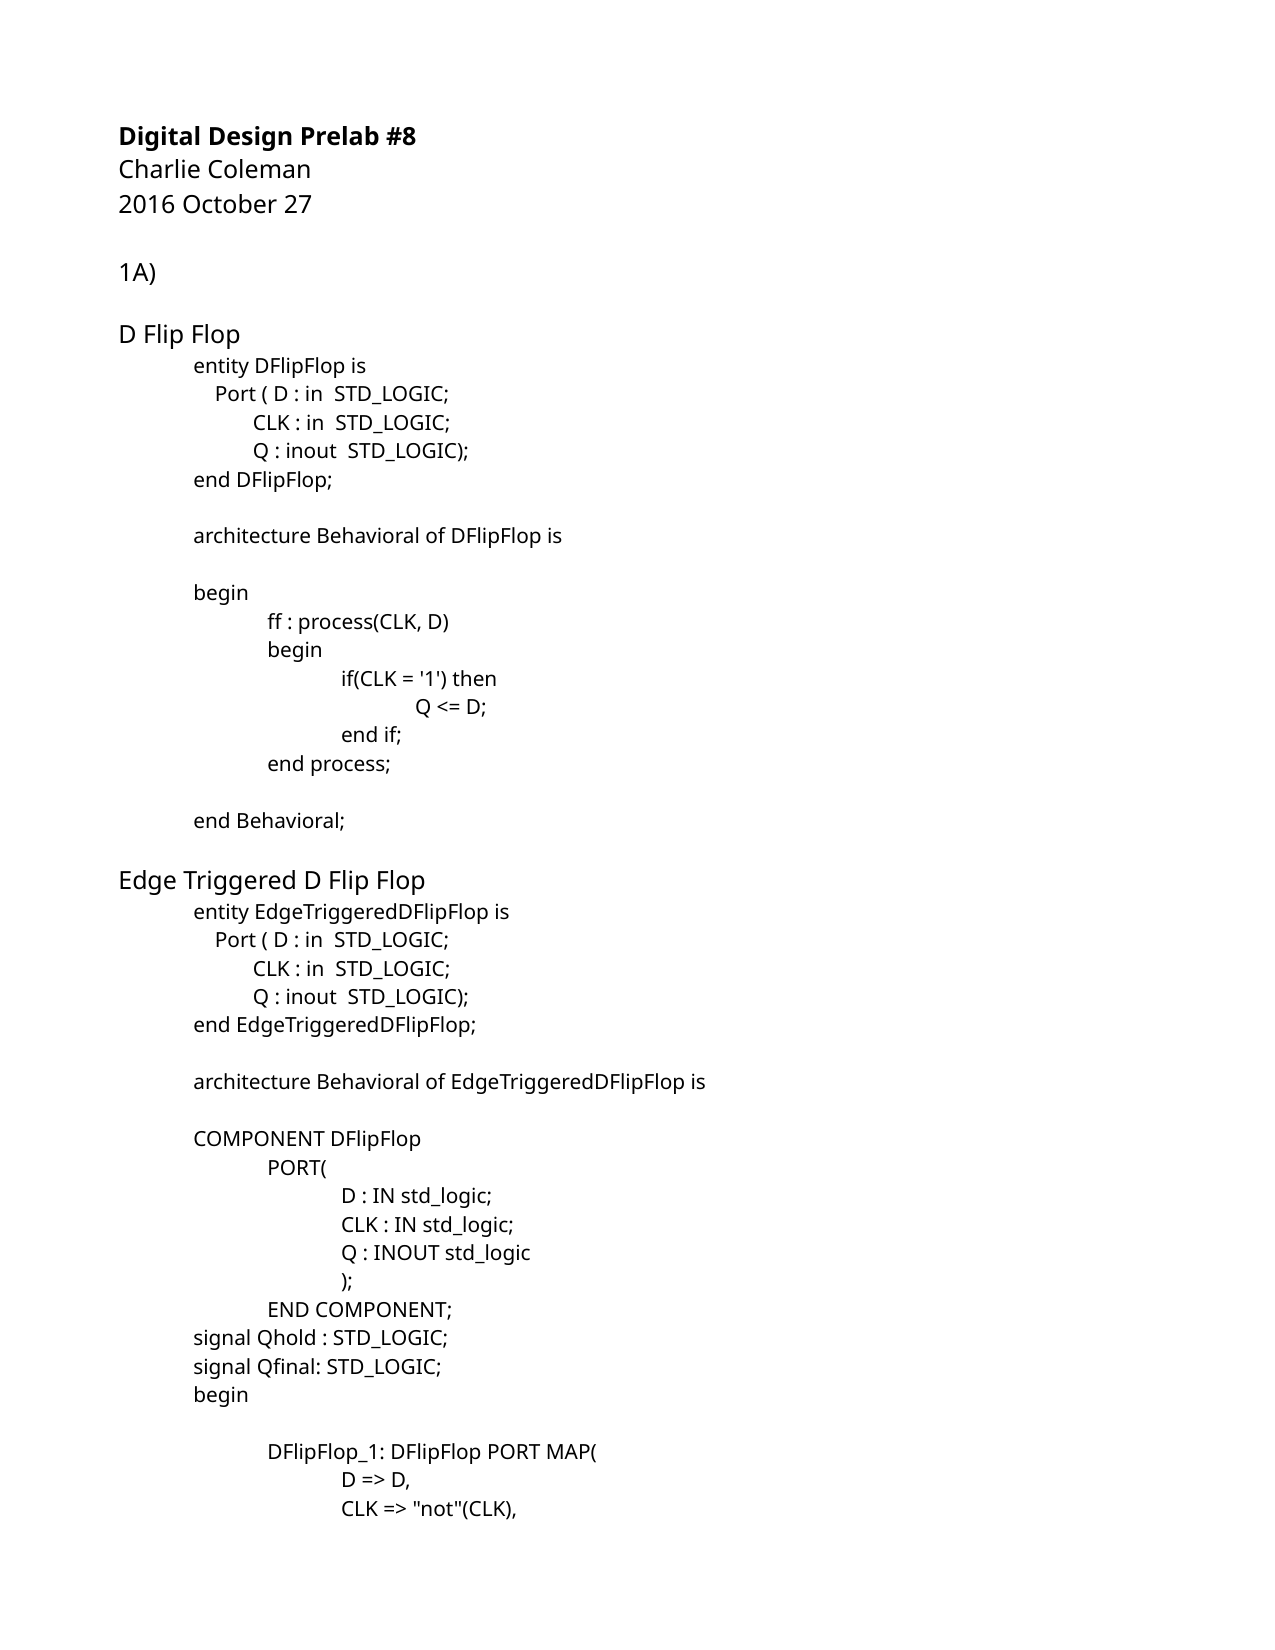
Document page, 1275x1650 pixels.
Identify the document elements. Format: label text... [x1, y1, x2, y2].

text begin [193, 578, 1157, 607]
text entity DFlipFlop is [193, 351, 1157, 379]
text Edge Triggered D Flip Flop [118, 863, 1157, 897]
text architecture Behavioral of DFlipFlop is [193, 522, 1157, 550]
text Port ( D : in STD_LOGIC; [193, 379, 1157, 408]
text CLK => "not"(CLK), [193, 1494, 1157, 1522]
text 2016 October 27 [118, 186, 1157, 220]
text D : IN std_logic; [193, 1181, 1157, 1210]
text CLK : IN std_logic; [193, 1210, 1157, 1238]
text Digital Design Prelab #8 [118, 118, 1157, 152]
text D Flip Flop [118, 317, 1157, 351]
text Q : inout STD_LOGIC); [193, 436, 1157, 465]
text begin [193, 1380, 1157, 1409]
text architecture Behavioral of EdgeTriggeredDFlipFlop is [193, 1067, 1157, 1096]
text ff : process(CLK, D) [193, 607, 1157, 635]
text Q : INOUT std_logic [193, 1238, 1157, 1267]
text END COMPONENT; [193, 1295, 1157, 1323]
text end if; [193, 721, 1157, 749]
text Q <= D; [193, 692, 1157, 721]
text PORT( [193, 1153, 1157, 1181]
text signal Qfinal: STD_LOGIC; [193, 1352, 1157, 1380]
text end process; [193, 749, 1157, 777]
text DFlipFlop_1: DFlipFlop PORT MAP( [193, 1437, 1157, 1466]
text end DFlipFlop; [193, 465, 1157, 493]
text ); [193, 1267, 1157, 1295]
text end Behavioral; [193, 806, 1157, 834]
text entity EdgeTriggeredDFlipFlop is [193, 897, 1157, 925]
text CLK : in STD_LOGIC; [193, 954, 1157, 982]
text signal Qhold : STD_LOGIC; [193, 1323, 1157, 1352]
text end EdgeTriggeredDFlipFlop; [193, 1011, 1157, 1039]
text if(CLK = '1') then [193, 664, 1157, 692]
text Q : inout STD_LOGIC); [193, 982, 1157, 1011]
text D => D, [193, 1466, 1157, 1494]
text Port ( D : in STD_LOGIC; [193, 925, 1157, 954]
text begin [193, 635, 1157, 664]
text 1A) [118, 254, 1157, 288]
text CLK : in STD_LOGIC; [193, 408, 1157, 436]
text COMPONENT DFlipFlop [193, 1124, 1157, 1153]
text Charlie Coleman [118, 152, 1157, 186]
